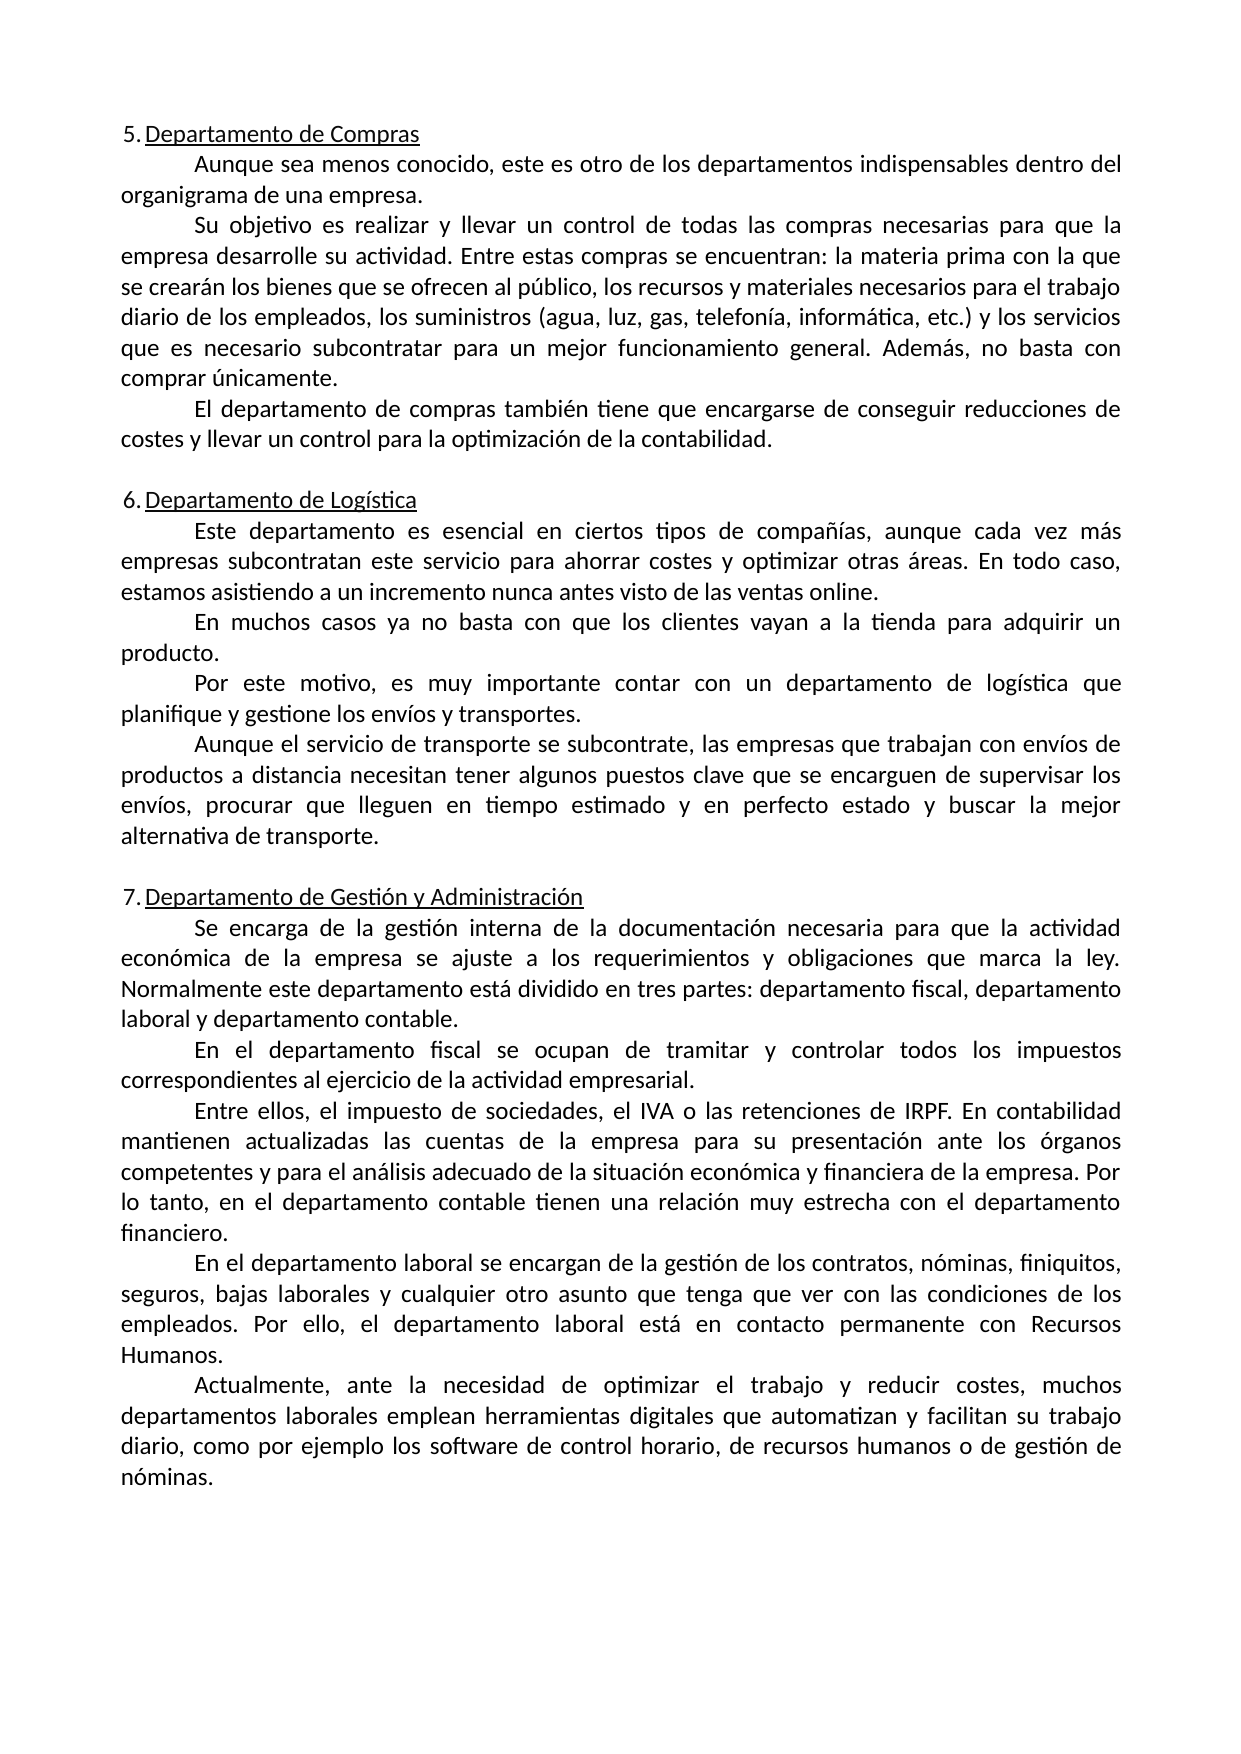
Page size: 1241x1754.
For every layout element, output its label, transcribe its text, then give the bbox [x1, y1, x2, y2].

subtitle Departamento de Logística [123, 484, 1122, 515]
text En el departamento fiscal se ocupan de tramitar y controlar todos los impuestos correspondientes al ejercicio de la actividad empresarial. [121, 1034, 1122, 1095]
text Este departamento es esencial en ciertos tipos de compañías, aunque cada vez más empresas subcontratan este servicio para ahorrar costes y optimizar otras áreas. En todo caso, estamos asistiendo a un incremento nunca antes visto de las ventas online. [121, 515, 1122, 606]
text Por este motivo, es muy importante contar con un departamento de logística que planifique y gestione los envíos y transportes. [121, 667, 1122, 728]
text Actualmente, ante la necesidad de optimizar el trabajo y reducir costes, muchos departamentos laborales emplean herramientas digitales que automatizan y facilitan su trabajo diario, como por ejemplo los software de control horario, de recursos humanos o de gestión de nóminas. [121, 1369, 1122, 1492]
text En el departamento laboral se encargan de la gestión de los contratos, nóminas, finiquitos, seguros, bajas laborales y cualquier otro asunto que tenga que ver con las condiciones de los empleados. Por ello, el departamento laboral está en contacto permanente con Recursos Humanos. [121, 1247, 1122, 1369]
text Aunque sea menos conocido, este es otro de los departamentos indispensables dentro del organigrama de una empresa. [121, 149, 1122, 210]
text Entre ellos, el impuesto de sociedades, el IVA o las retenciones de IRPF. En contabilidad mantienen actualizadas las cuentas de la empresa para su presentación ante los órganos competentes y para el análisis adecuado de la situación económica y financiera de la empresa. Por lo tanto, en el departamento contable tienen una relación muy estrecha con el departamento financiero. [121, 1095, 1122, 1247]
subtitle Departamento de Compras [123, 118, 1122, 149]
text El departamento de compras también tiene que encargarse de conseguir reducciones de costes y llevar un control para la optimización de la contabilidad. [121, 393, 1122, 454]
text Se encarga de la gestión interna de la documentación necesaria para que la actividad económica de la empresa se ajuste a los requerimientos y obligaciones que marca la ley. Normalmente este departamento está dividido en tres partes: departamento fiscal, departamento laboral y departamento contable. [121, 912, 1122, 1034]
text En muchos casos ya no basta con que los clientes vayan a la tienda para adquirir un producto. [121, 606, 1122, 667]
subtitle Departamento de Gestión y Administración [123, 881, 1122, 912]
text Su objetivo es realizar y llevar un control de todas las compras necesarias para que la empresa desarrolle su actividad. Entre estas compras se encuentran: la materia prima con la que se crearán los bienes que se ofrecen al público, los recursos y materiales necesarios para el trabajo diario de los empleados, los suministros (agua, luz, gas, telefonía, informática, etc.) y los servicios que es necesario subcontratar para un mejor funcionamiento general. Además, no basta con comprar únicamente. [121, 210, 1122, 393]
text Aunque el servicio de transporte se subcontrate, las empresas que trabajan con envíos de productos a distancia necesitan tener algunos puestos clave que se encarguen de supervisar los envíos, procurar que lleguen en tiempo estimado y en perfecto estado y buscar la mejor alternativa de transporte. [121, 728, 1122, 851]
